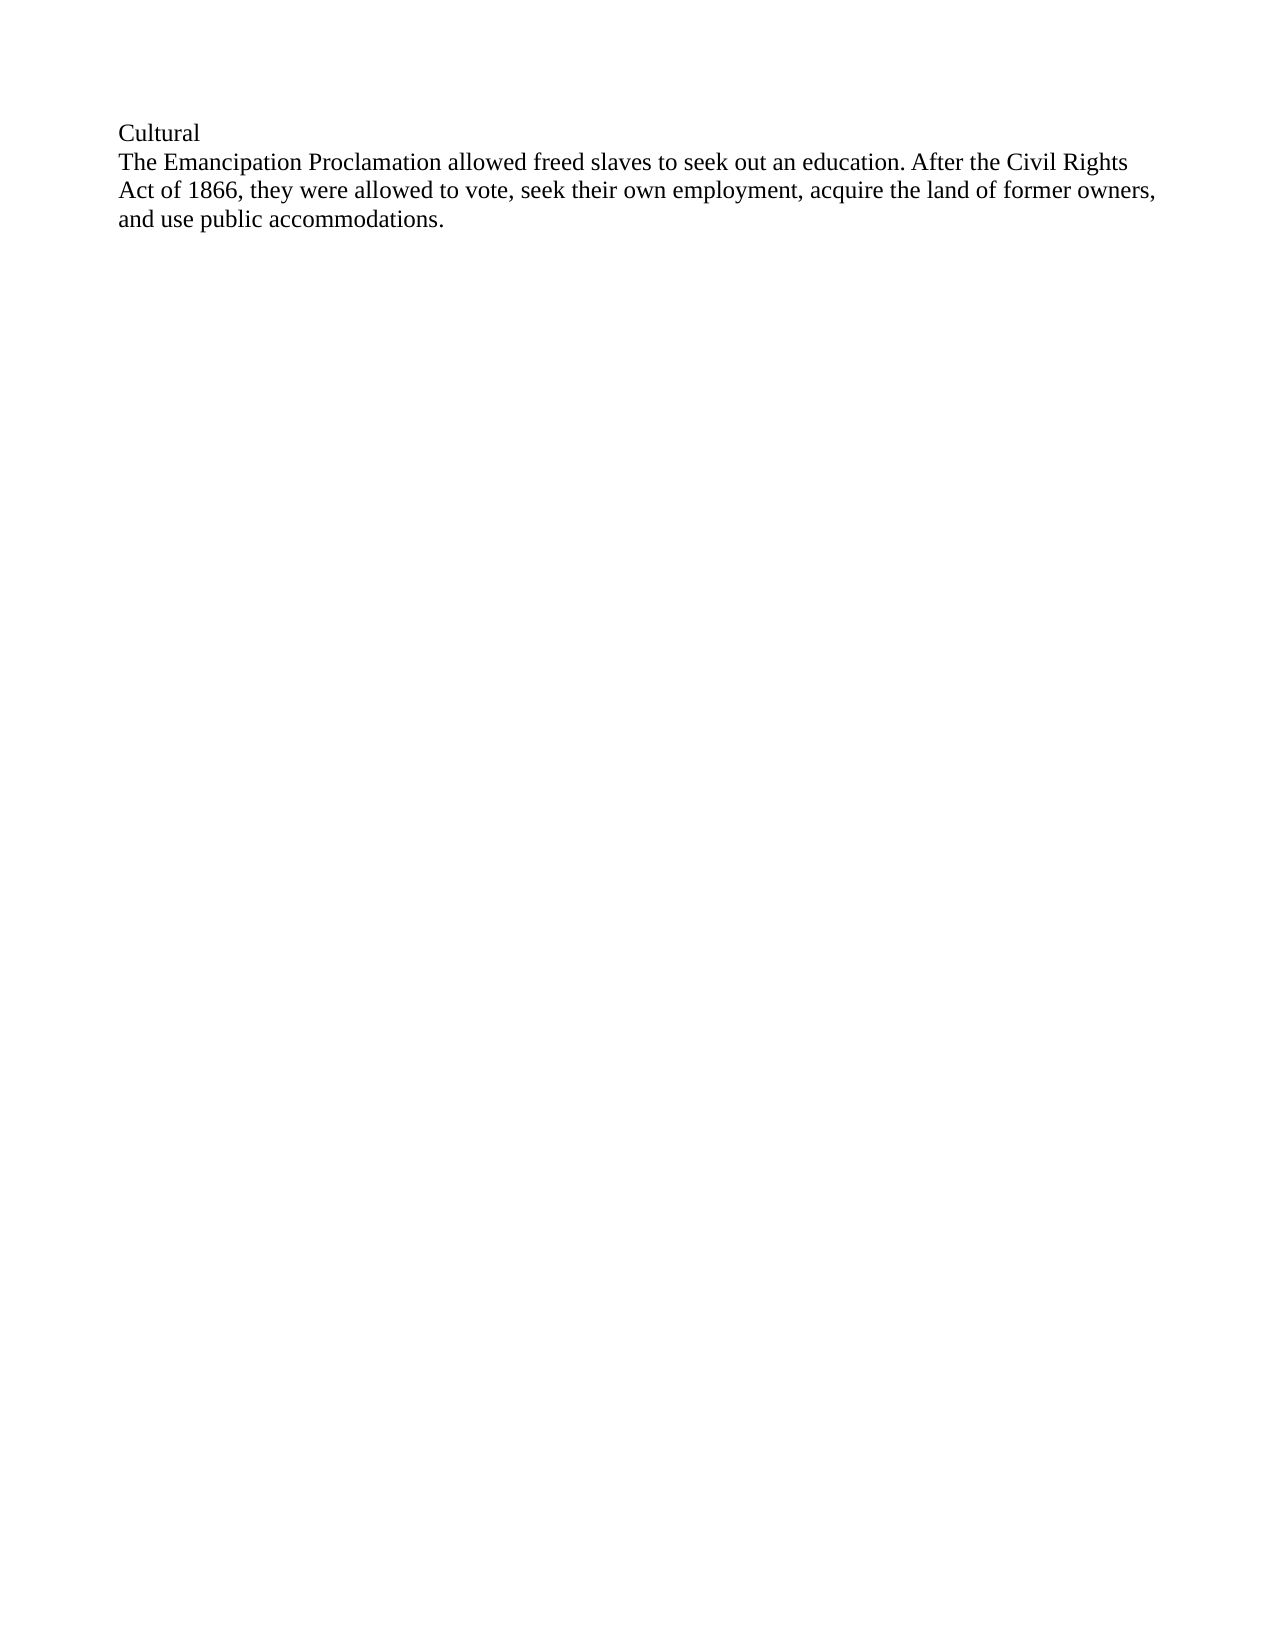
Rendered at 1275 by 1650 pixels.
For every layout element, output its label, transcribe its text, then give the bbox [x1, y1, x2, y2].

text The Emancipation Proclamation allowed freed slaves to seek out an education. After the Civil Rights Act of 1866, they were allowed to vote, seek their own employment, acquire the land of former owners, and use public accommodations. [118, 147, 1157, 233]
text Cultural [118, 118, 1157, 147]
